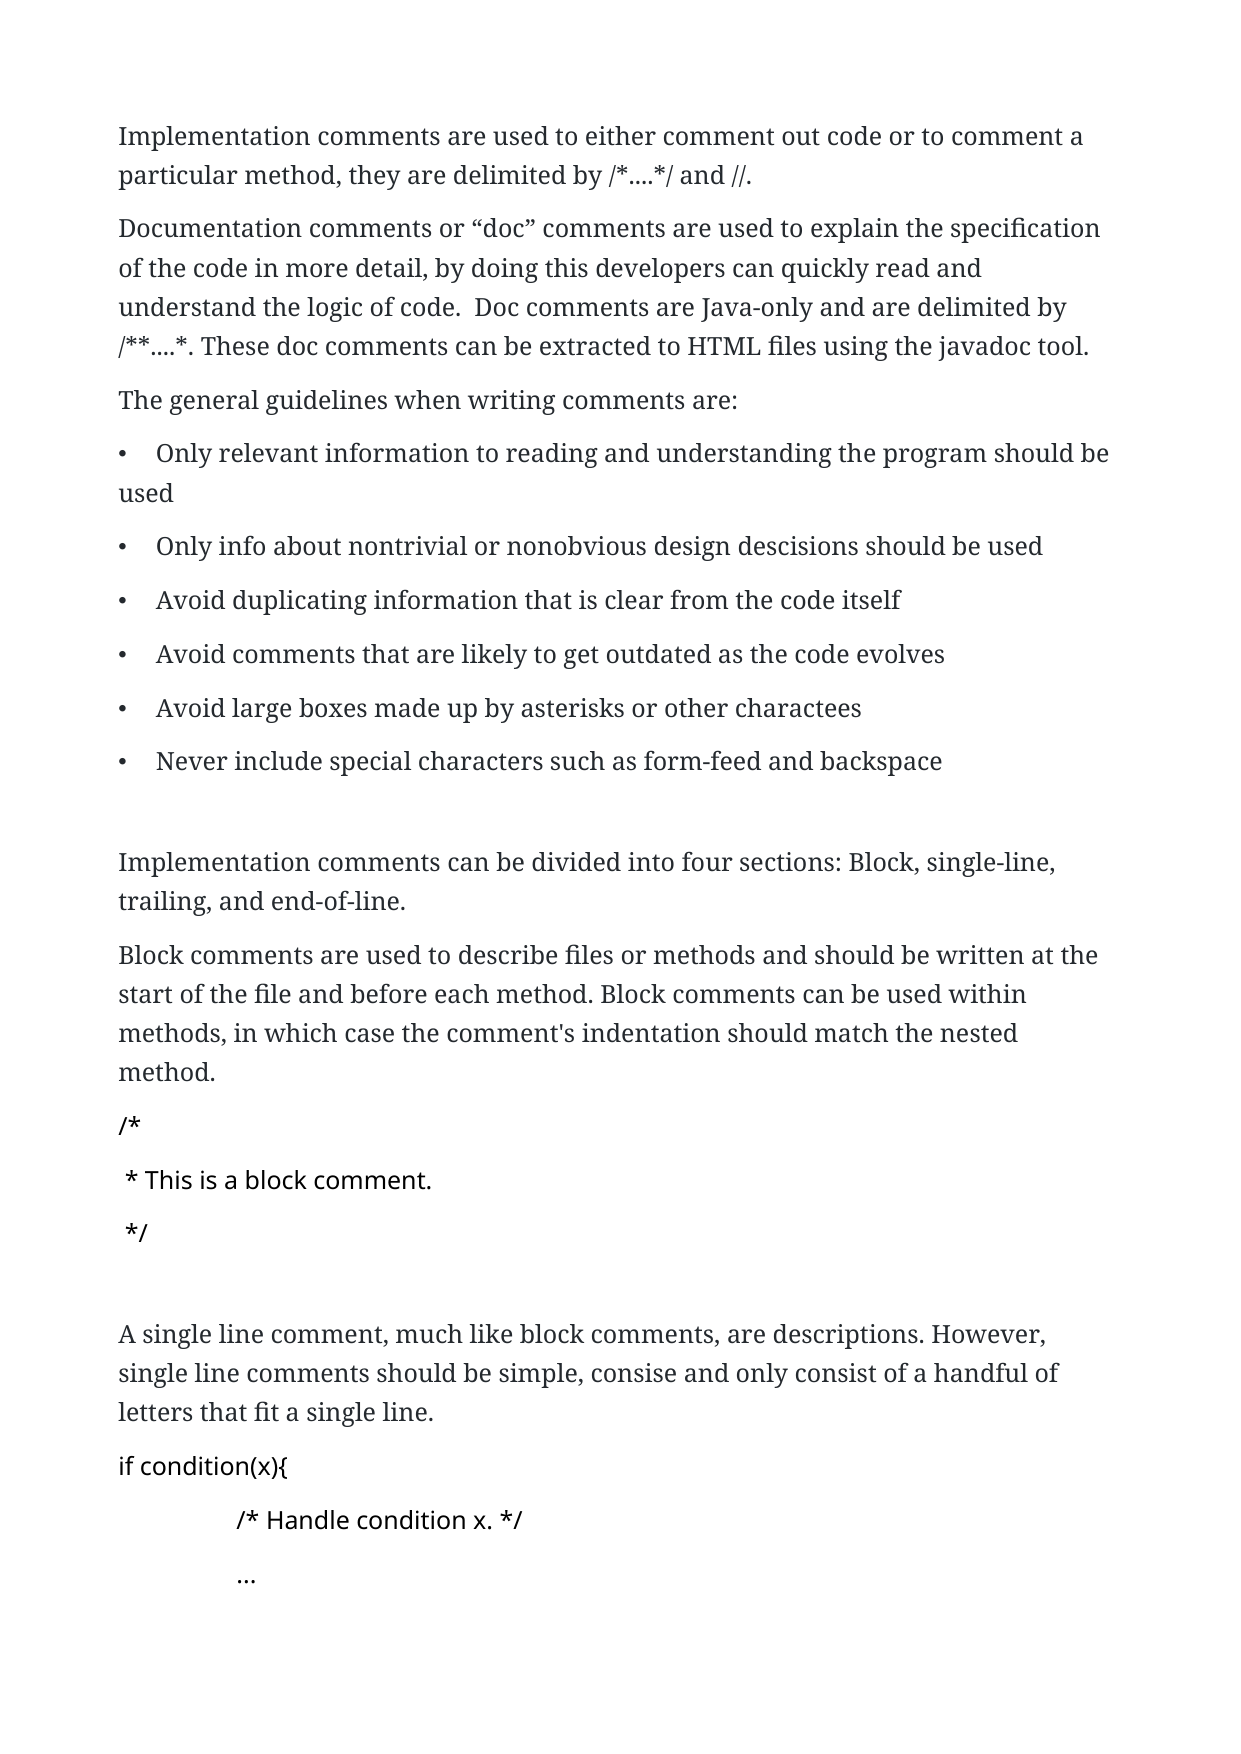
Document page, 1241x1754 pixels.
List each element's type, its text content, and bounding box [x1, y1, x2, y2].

text A single line comment, much like block comments, are descriptions. However, single line comments should be simple, consise and only consist of a handful of letters that fit a single line. [118, 1317, 1122, 1429]
text /* [118, 1109, 1122, 1143]
list Avoid duplicating information that is clear from the code itself [81, 583, 1122, 617]
text /* Handle condition x. */ [118, 1502, 1122, 1537]
text The general guidelines when writing comments are: [118, 382, 1122, 416]
text ... [118, 1556, 1122, 1590]
list Avoid large boxes made up by asterisks or other charactees [81, 690, 1122, 724]
text Block comments are used to describe files or methods and should be written at the start of the file and before each method. Block comments can be used within methods, in which case the comment's indentation should match the nested method. [118, 937, 1122, 1089]
text Implementation comments are used to either comment out code or to comment a particular method, they are delimited by /*....*/ and //. [118, 118, 1122, 191]
text Implementation comments can be divided into four sections: Block, single-line, trailing, and end-of-line. [118, 844, 1122, 918]
list Only info about nontrivial or nonobvious design descisions should be used [81, 529, 1122, 563]
text * This is a block comment. [118, 1162, 1122, 1196]
list Avoid comments that are likely to get outdated as the code evolves [81, 636, 1122, 671]
text */ [118, 1216, 1122, 1250]
list Never include special characters such as form-feed and backspace [81, 744, 1122, 778]
text if condition(x){ [118, 1449, 1122, 1483]
list Only relevant information to reading and understanding the program should be used [81, 436, 1122, 509]
text Documentation comments or “doc” comments are used to explain the specification of the code in more detail, by doing this developers can quickly read and understand the logic of code. Doc comments are Java-only and are delimited by /**....*. These doc comments can be extracted to HTML files using the javadoc tool. [118, 211, 1122, 363]
